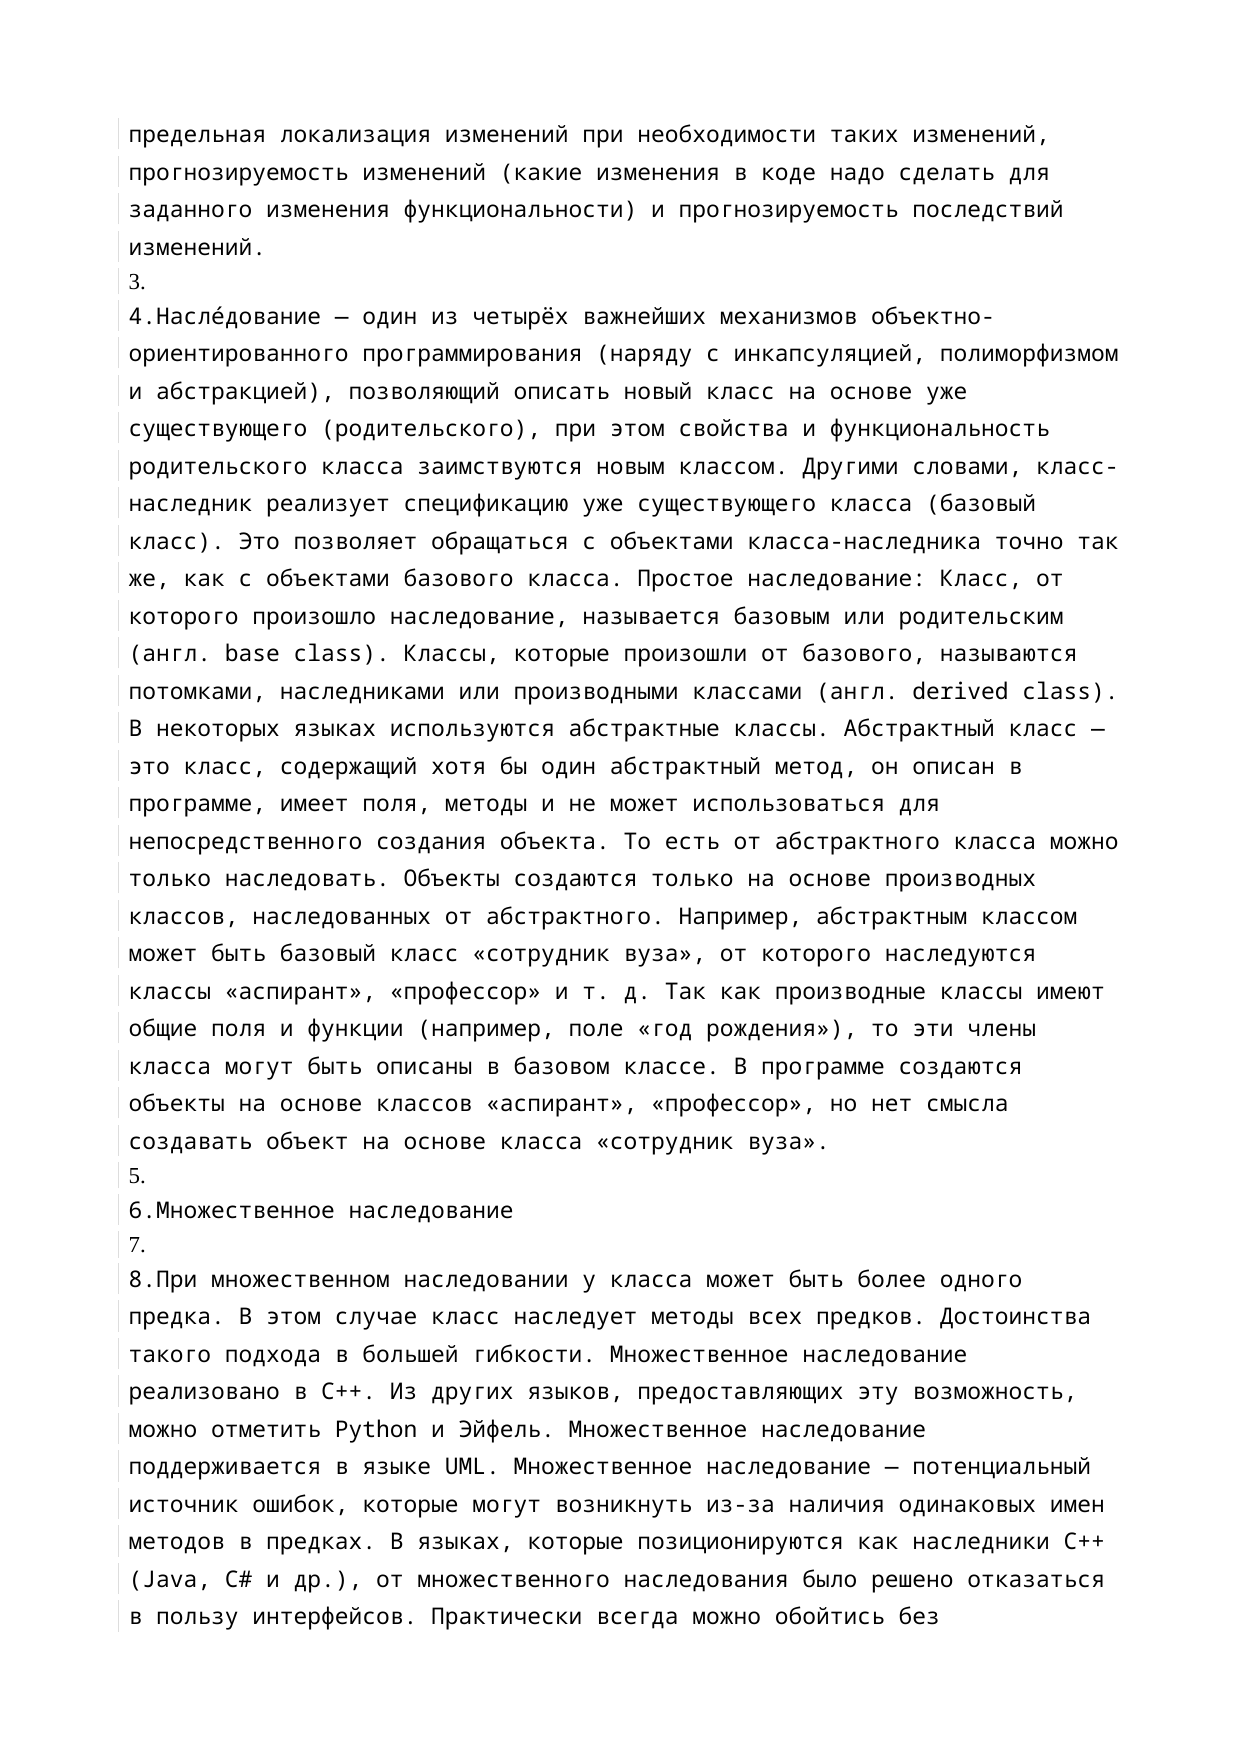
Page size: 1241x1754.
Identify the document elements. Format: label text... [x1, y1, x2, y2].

list При множественном наследовании у класса может быть более одного предка. В этом случае класс наследует методы всех предков. Достоинства такого подхода в большей гибкости. Множественное наследование реализовано в C++. Из других языков, предоставляющих эту возможность, можно отметить Python и Эйфель. Множественное наследование поддерживается в языке UML. Множественное наследование — потенциальный источник ошибок, которые могут возникнуть из-за наличия одинаковых имен методов в предках. В языках, которые позиционируются как наследники C++ (Java, C# и др.), от множественного наследования было решено отказаться в пользу интерфейсов. Практически всегда можно обойтись без [118, 1263, 1122, 1632]
list Насле́дование — один из четырёх важнейших механизмов объектно-ориентированного программирования (наряду с инкапсуляцией, полиморфизмом и абстракцией), позволяющий описать новый класс на основе уже существующего (родительского), при этом свойства и функциональность родительского класса заимствуются новым классом. Другими словами, класс-наследник реализует спецификацию уже существующего класса (базовый класс). Это позволяет обращаться с объектами класса-наследника точно так же, как с объектами базового класса. Простое наследование: Класс, от которого произошло наследование, называется базовым или родительским (англ. base class). Классы, которые произошли от базового, называются потомками, наследниками или производными классами (англ. derived class). В некоторых языках используются абстрактные классы. Абстрактный класс — это класс, содержащий хотя бы один абстрактный метод, он описан в программе, имеет поля, методы и не может использоваться для непосредственного создания объекта. То есть от абстрактного класса можно только наследовать. Объекты создаются только на основе производных классов, наследованных от абстрактного. Например, абстрактным классом может быть базовый класс «сотрудник вуза», от которого наследуются классы «аспирант», «профессор» и т. д. Так как производные классы имеют общие поля и функции (например, поле «год рождения»), то эти члены класса могут быть описаны в базовом классе. В программе создаются объекты на основе классов «аспирант», «профессор», но нет смысла создавать объект на основе класса «сотрудник вуза». [118, 300, 1122, 1156]
list предельная локализация изменений при необходимости таких изменений, прогнозируемость изменений (какие изменения в коде надо сделать для заданного изменения функциональности) и прогнозируемость последствий изменений. [118, 118, 1122, 262]
list Множественное наследование [119, 1194, 1122, 1225]
